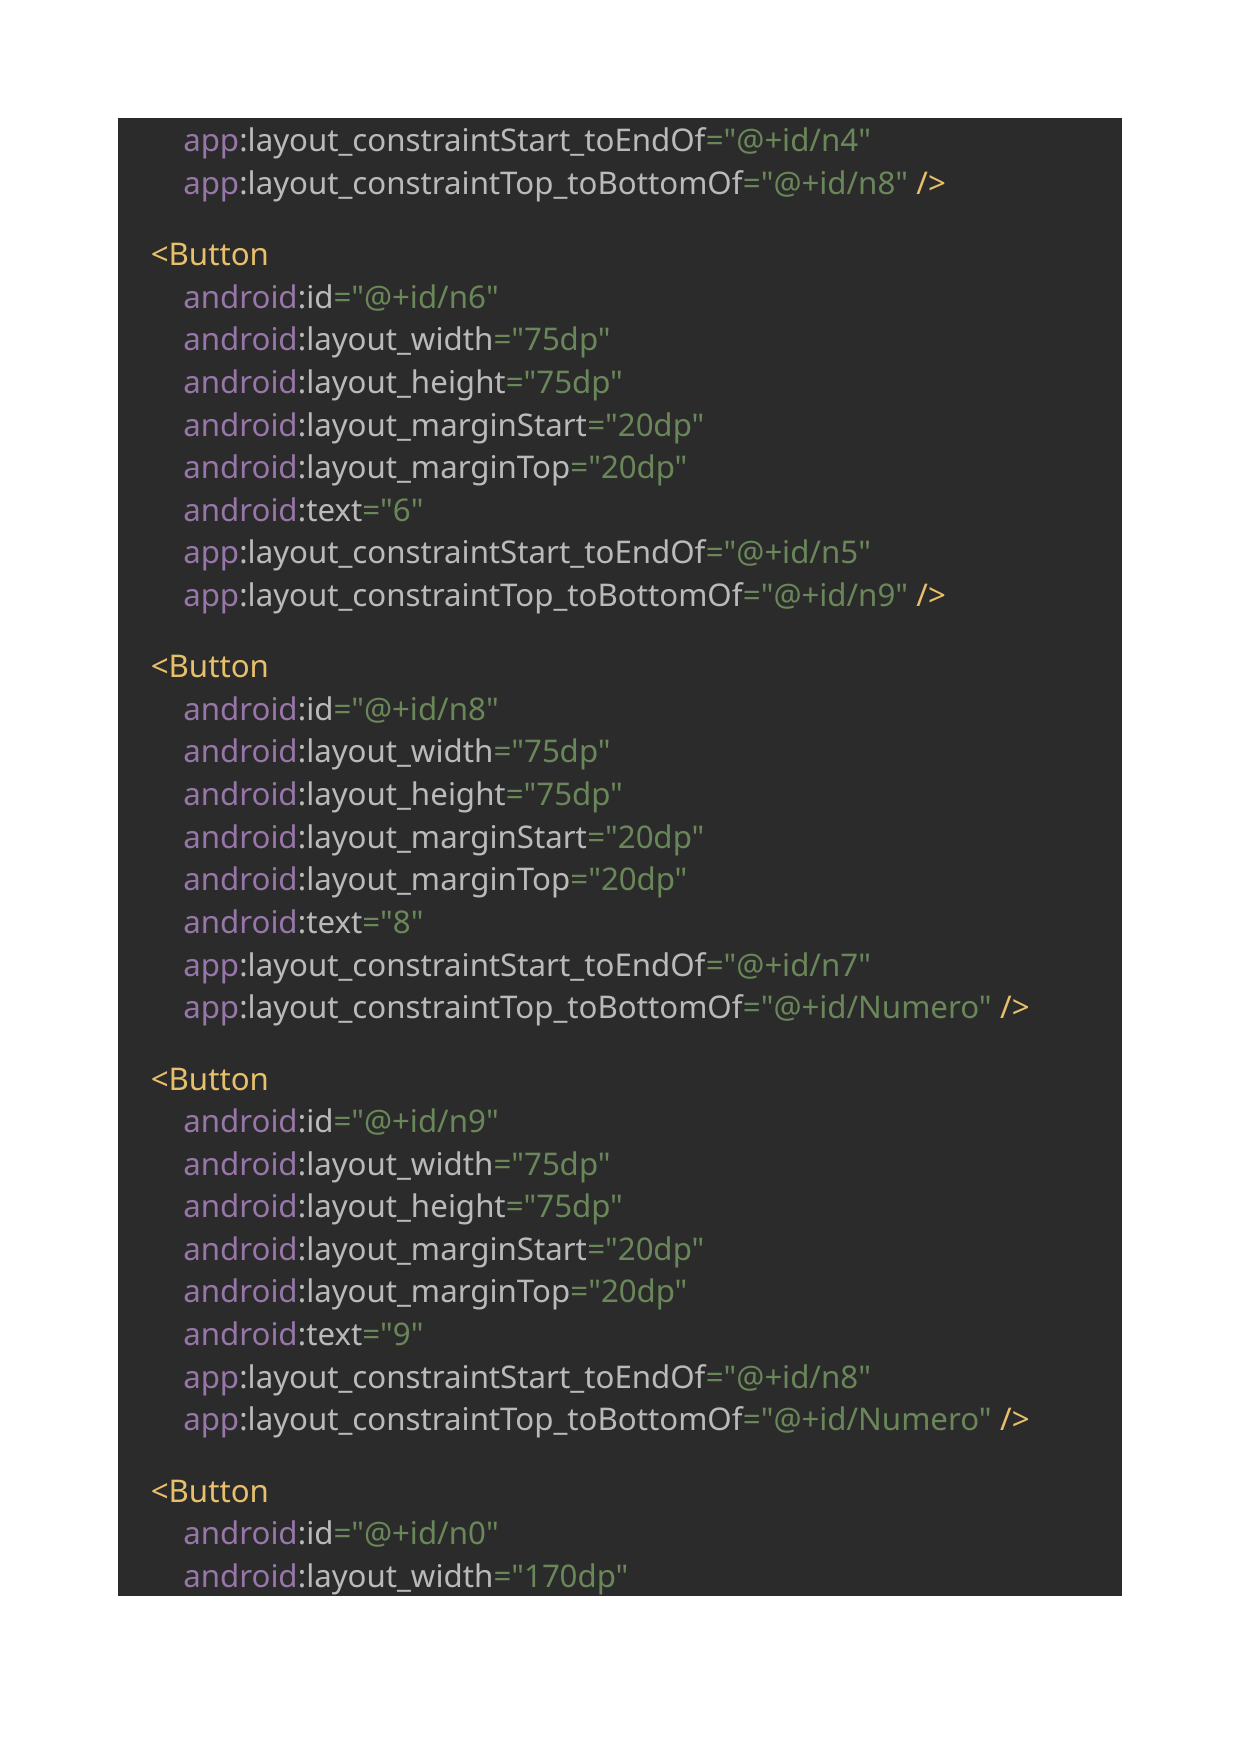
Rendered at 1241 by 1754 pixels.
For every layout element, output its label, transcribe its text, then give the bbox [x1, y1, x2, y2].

text app:layout_constraintStart_toEndOf="@+id/n4" app:layout_constraintTop_toBottomOf="@+id/n8" /> <Button android:id="@+id/n6" android:layout_width="75dp" android:layout_height="75dp" android:layout_marginStart="20dp" android:layout_marginTop="20dp" android:text="6" app:layout_constraintStart_toEndOf="@+id/n5" app:layout_constraintTop_toBottomOf="@+id/n9" /> <Button android:id="@+id/n8" android:layout_width="75dp" android:layout_height="75dp" android:layout_marginStart="20dp" android:layout_marginTop="20dp" android:text="8" app:layout_constraintStart_toEndOf="@+id/n7" app:layout_constraintTop_toBottomOf="@+id/Numero" /> <Button android:id="@+id/n9" android:layout_width="75dp" android:layout_height="75dp" android:layout_marginStart="20dp" android:layout_marginTop="20dp" android:text="9" app:layout_constraintStart_toEndOf="@+id/n8" app:layout_constraintTop_toBottomOf="@+id/Numero" /> <Button android:id="@+id/n0" android:layout_width="170dp" [118, 118, 1122, 1596]
